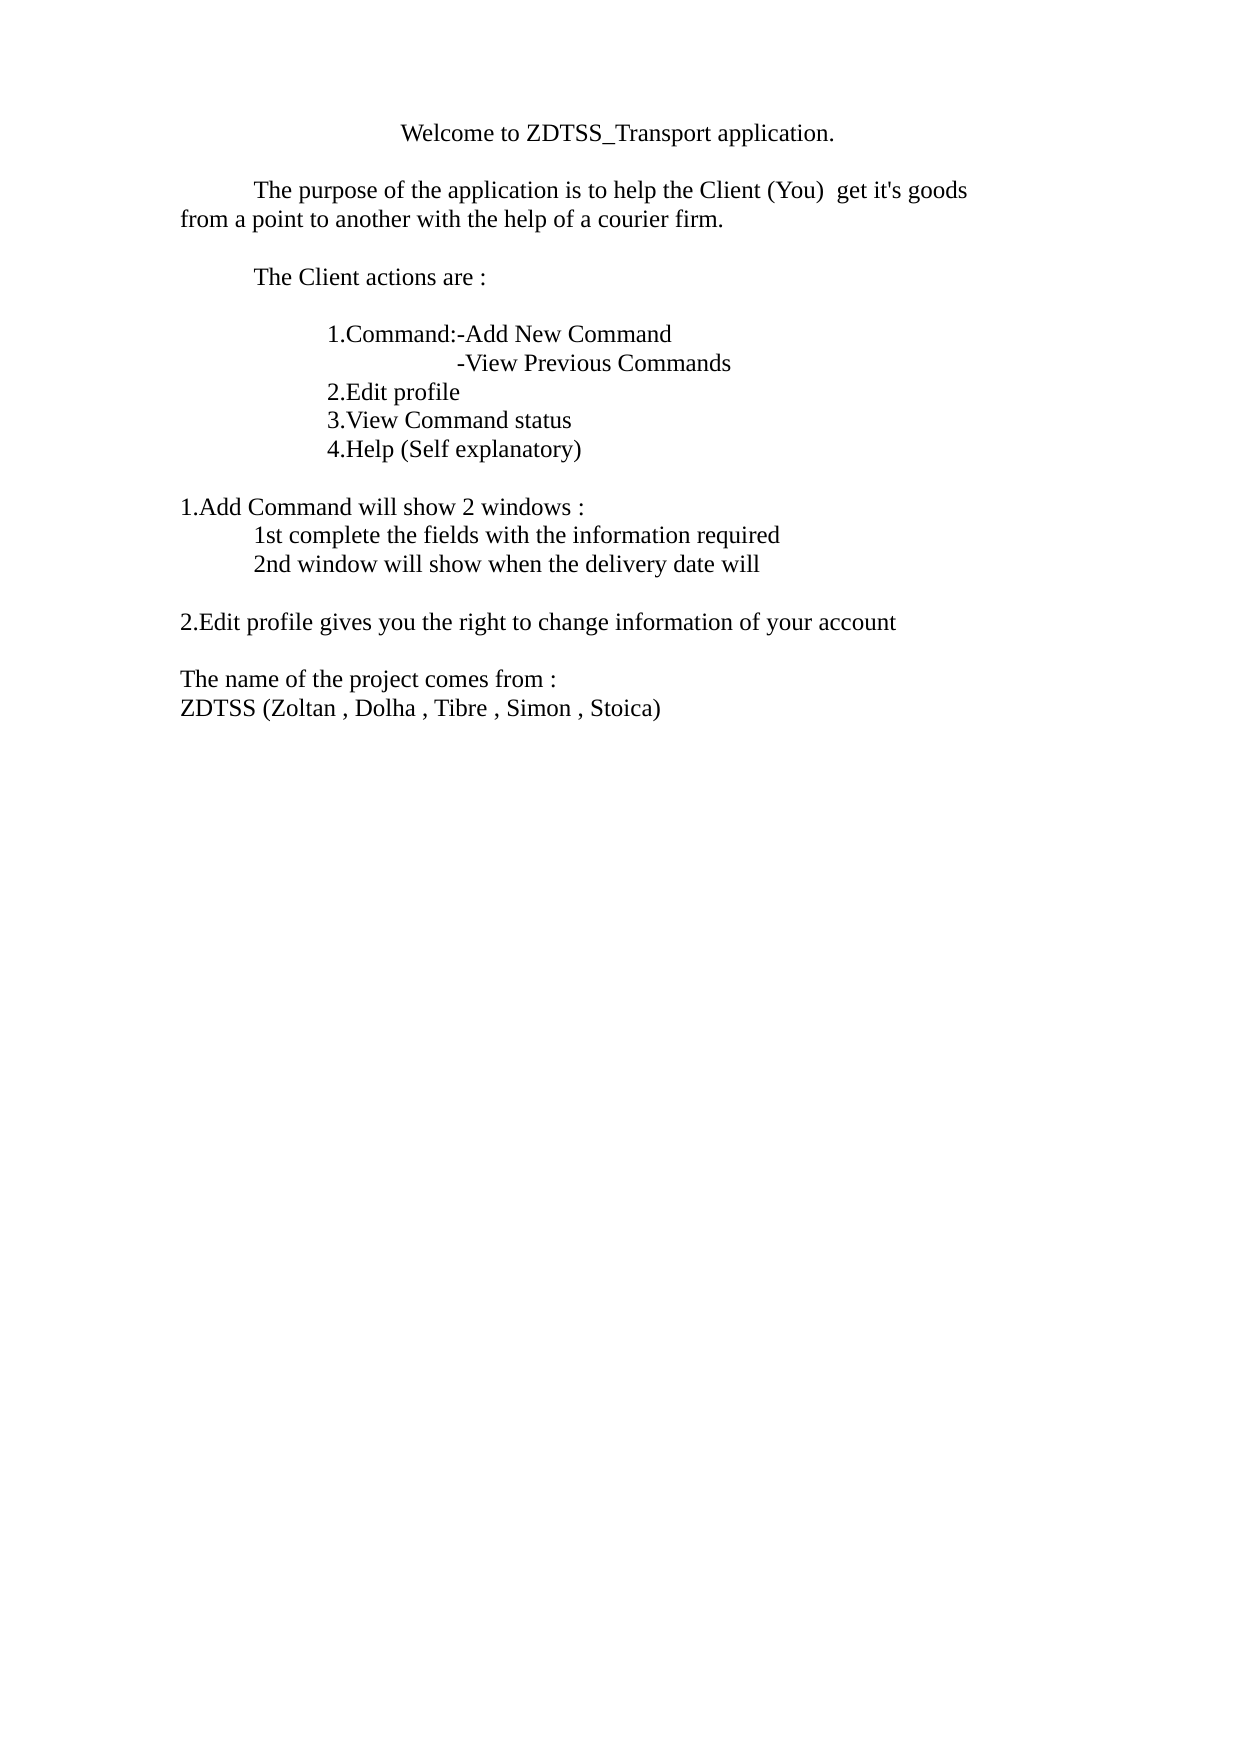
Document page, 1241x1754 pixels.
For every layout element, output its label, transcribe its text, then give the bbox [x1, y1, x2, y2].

text The Client actions are : [180, 262, 1122, 291]
text The purpose of the application is to help the Client (You) get it's goods [180, 176, 1122, 204]
text 1st complete the fields with the information required [180, 521, 1122, 549]
text ZDTSS (Zoltan , Dolha , Tibre , Simon , Stoica) [180, 693, 1122, 722]
text Welcome to ZDTSS_Transport application. [180, 118, 1122, 147]
text 4.Help (Self explanatory) [180, 434, 1122, 463]
text 2.Edit profile gives you the right to change information of your account [180, 607, 1122, 636]
text 1.Add Command will show 2 windows : [180, 492, 1122, 521]
text -View Previous Commands [180, 348, 1122, 377]
text 1.Command:-Add New Command [180, 319, 1122, 348]
text 2nd window will show when the delivery date will [180, 549, 1122, 578]
text from a point to another with the help of a courier firm. [180, 204, 1122, 233]
text The name of the project comes from : [180, 664, 1122, 693]
text 3.View Command status [180, 406, 1122, 434]
text 2.Edit profile [180, 377, 1122, 406]
